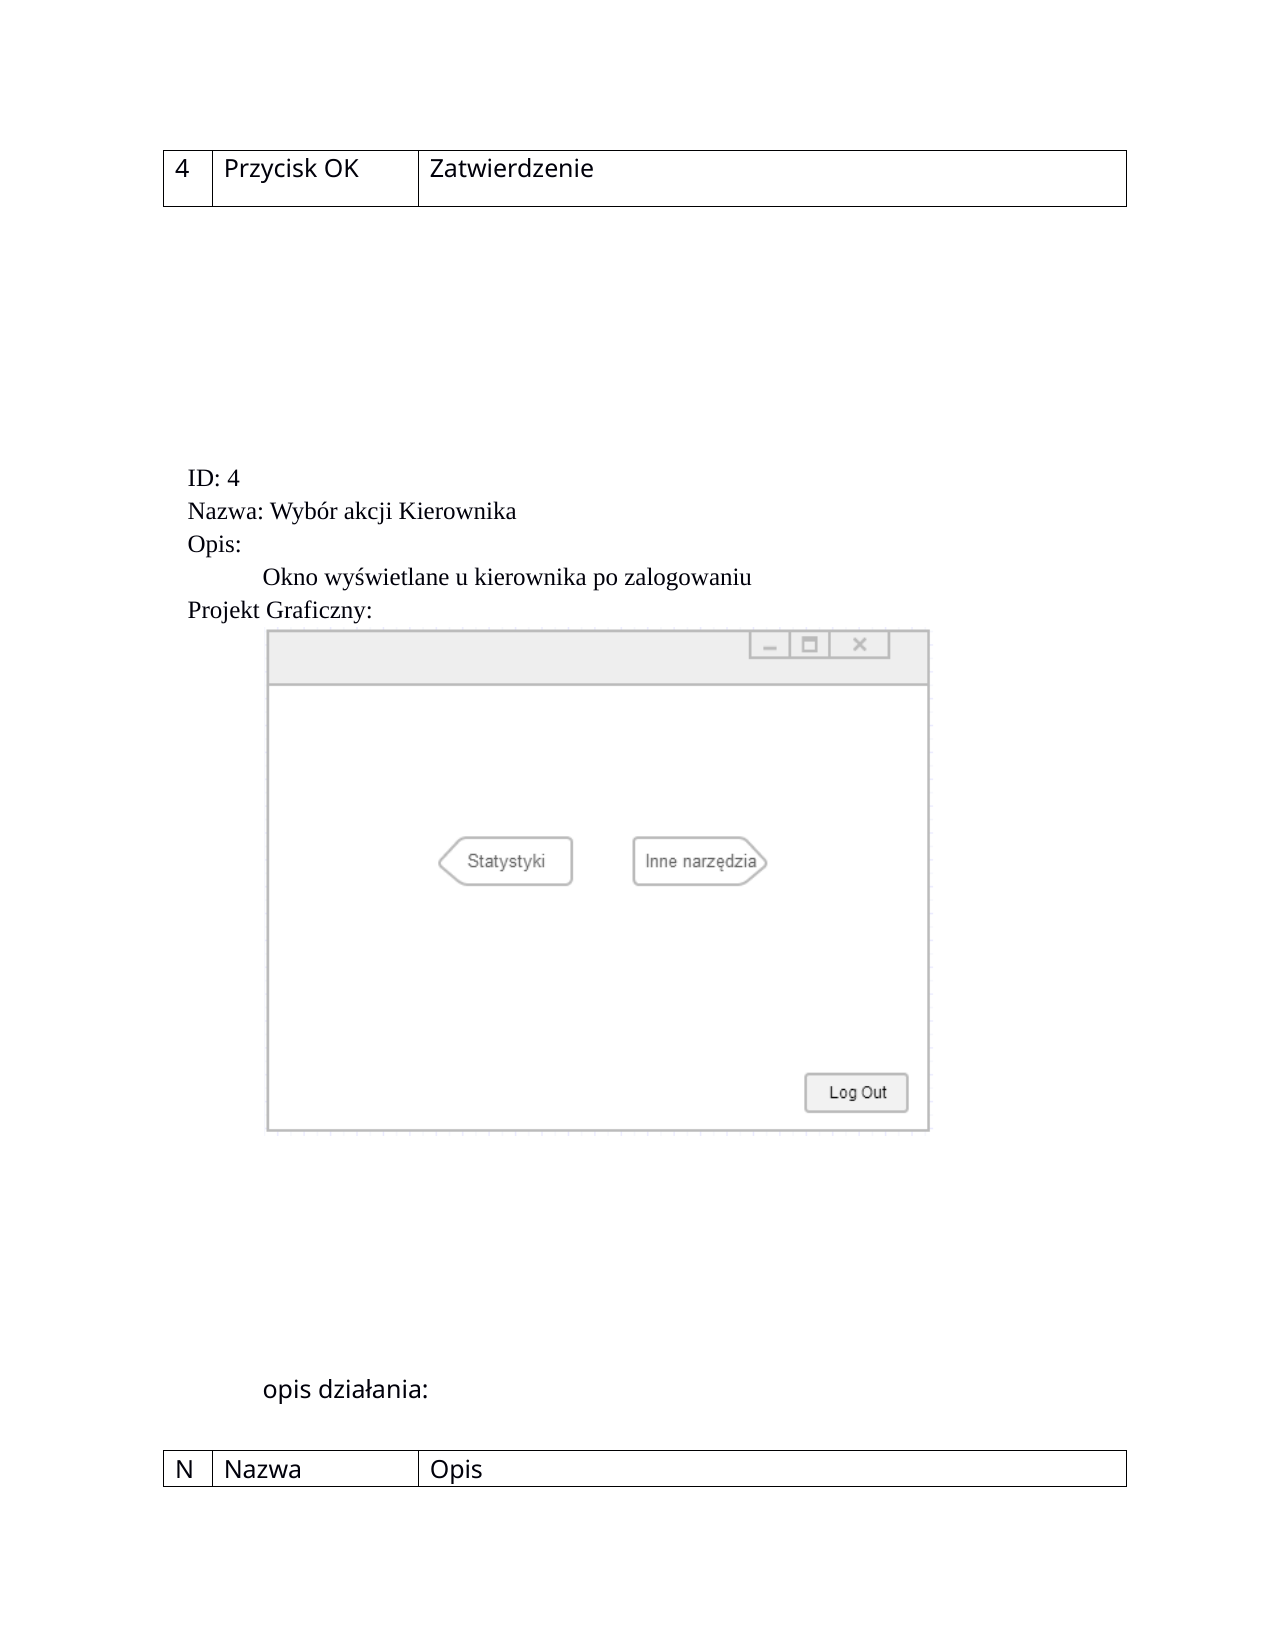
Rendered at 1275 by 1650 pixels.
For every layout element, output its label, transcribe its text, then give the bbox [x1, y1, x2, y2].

table_cell 4 [164, 151, 212, 206]
table_cell Zatwierdzenie [419, 151, 1126, 206]
list Nazwa: Wybór akcji Kierownika [187, 496, 1087, 524]
list Opis: [187, 529, 1087, 558]
table_header Nazwa [213, 1451, 418, 1486]
list Projekt Graficzny: [187, 595, 1087, 624]
list ID: 4 [187, 463, 1087, 492]
picture [264, 627, 934, 1136]
list opis działania: [262, 1372, 1087, 1406]
table_cell Przycisk OK [213, 151, 418, 206]
table_header Opis [419, 1451, 1126, 1486]
list Okno wyświetlane u kierownika po zalogowaniu [187, 562, 1087, 591]
table_header N [164, 1451, 212, 1486]
